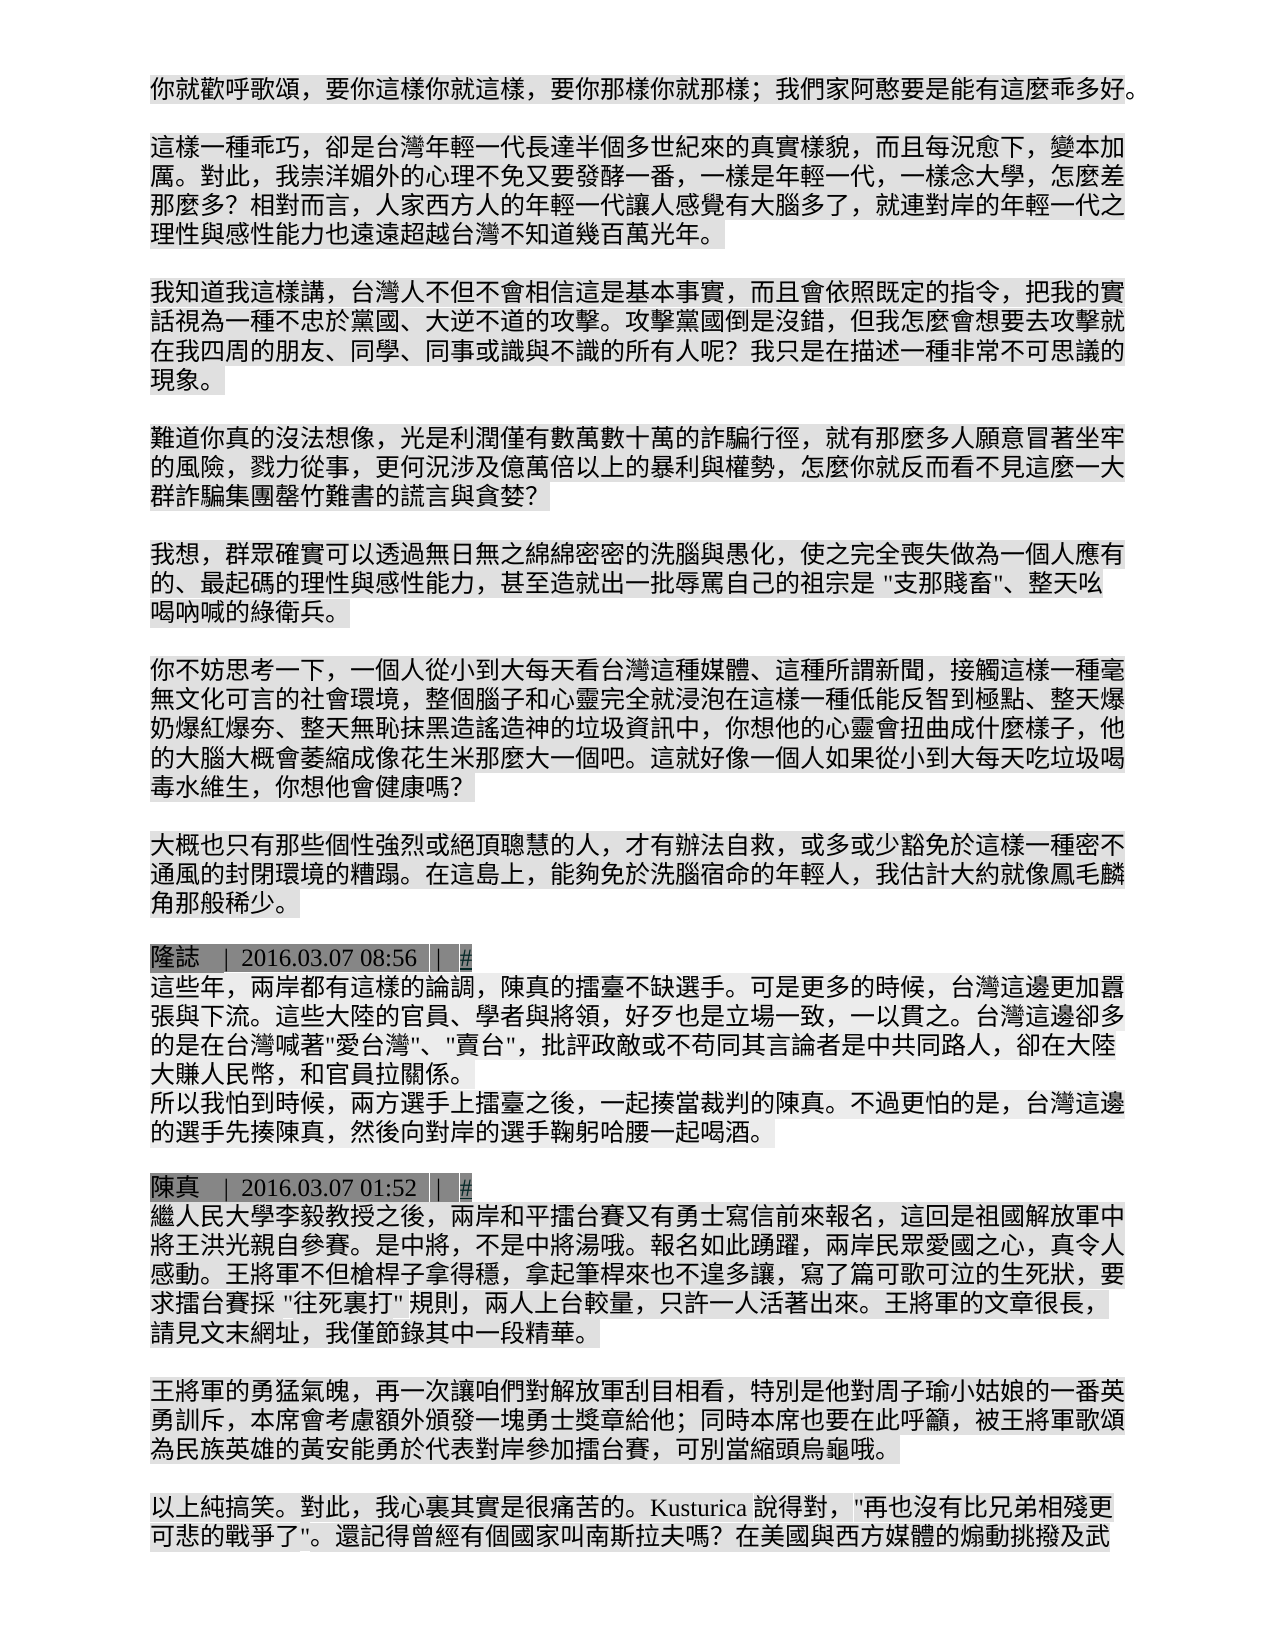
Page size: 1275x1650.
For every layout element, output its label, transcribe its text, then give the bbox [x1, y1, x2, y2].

text 繼人民大學李毅教授之後，兩岸和平擂台賽又有勇士寫信前來報名，這回是祖國解放軍中將王洪光親自參賽。是中將，不是中將湯哦。報名如此踴躍，兩岸民眾愛國之心，真令人感動。王將軍不但槍桿子拿得穩，拿起筆桿來也不遑多讓，寫了篇可歌可泣的生死狀，要求擂台賽採 "往死裏打" 規則，兩人上台較量，只許一人活著出來。王將軍的文章很長，請見文末網址，我僅節錄其中一段精華。 王將軍的勇猛氣魄，再一次讓咱們對解放軍刮目相看，特別是他對周子瑜小姑娘的一番英勇訓斥，本席會考慮額外頒發一塊勇士獎章給他；同時本席也要在此呼籲，被王將軍歌頌為民族英雄的黃安能勇於代表對岸參加擂台賽，可別當縮頭烏龜哦。 以上純搞笑。對此，我心裏其實是很痛苦的。Kusturica 說得對，"再也沒有比兄弟相殘更可悲的戰爭了"。還記得曾經有個國家叫南斯拉夫嗎？在美國與西方媒體的煽動挑撥及武力侵略下，民族對立，骨肉相殘，血流成河，堆屍如山，南斯拉夫就這樣不見了。歷史從來不曾吝於告訴我們人事物的原理與障礙，但同樣的悲劇卻依舊輪迴不斷，一再上演。 真難想像怎麼會有這麼笨的將軍。周子瑜的事情是這樣：人家故意在選前一刻給你弄個事件，設個局，挖個坑讓你跳，把你活埋，你卻反而事後還把坑挖得更深一點，而且還自鳴得意，威武不屈；實在是蠢到難以想像。也許不是蠢，而是因為強者一方總是自恃武力或暴力可以壓倒一切，島內如此，島外亦然。 說起兩岸恩怨情仇，做為其中的一份子，多少得用第一人稱說從頭： 我從小生性溫和，情感豐富，眼淚往往就像自來水那樣，說來就來。小時候學校仍有體罰，我是模範生，功課好，幾乎不曾挨過打。但是同學們可慘了，成績少考個幾分，打！上課私下跟隔壁同學講兩句話，打！上課老師問你問題答不出來，打！每天就是打打打。 但是，我念的班級比較特別，老師要打人之前得先問過我。為什麼？是怕我揍他嗎？當然不是。是怕我哭。不知道為什麼，打在同學身上，卻深深痛在我心；不管是誰被打，我總會馬上淚如雨下，難以抑制，非常變態，連我也搞不清楚自己怎麼會這樣濫情，只是打同學幾下手心，又不是砍頭，有什麼好難過的？ 於是，有些老師要打人之前，就會叫我先出去迴避，到教室外面看風景，眼不看為淨，省得我哭成淚人兒，讓他對同學下不了毒手。但是，我在教室外其實還是哭不停，哭得更嚴重，因為聽到籐條揮落聲，心裏更難過。 有一次，小學二年級吧，班上一位男同學犯了有點嚴重的行為，調皮搗蛋打爛了學校附近一位老婦人住家的窗戶，老師要追究凶手時，我怕這同學挨打，就自動舉手揹起黑鍋，說是我不小心打破的，其實我是在現場勸阻無效，根本不是我打破的。我之所以自願揹黑鍋，不是因為講義氣，而是因為我實在不忍心看到同學被老師打。 小時候幾乎天天哭，對萬事萬物都很動情，經常被嘲笑，就連爸媽也經常開玩笑說我長大後不妨考慮去歌仔戲團求職，唱苦旦，眼睛不用點綠油精，說哭就能哭。不知道為什麼，當我稍微長大一點後 (直到現在)，我就再也不曾、也不願在任何人面前再掉一滴眼淚。 從小多愁善感，但是，如果你以為我真的很溫和，那你就錯了。我爸媽出門洽公甚至就醫，往往不敢帶我在身邊。為什麼？因為怕我闖禍。你知道，那個年代，外省人糟踏台灣人糟踏得很厲害，而且是全面性的，入骨的，毫不留情的，無時無刻的。相信年紀大約50歲以上的，應該小時候脖子上都曾經掛過狗牌，在學校操場或教室走廊上罰站，狗牌寫著："我講台語，我沒水準" 或 "我不愛國，我講台語" 之類。每天的電視節目，凡是低能的、智障的、醜八怪的、邪里邪氣、沒文化的角色，全是講台語；凡是英俊瀟灑、美如天仙氣質非凡的，正直的，善良的，才高八斗的，明辨事理的，全是講國語。 我父母之所以不太敢帶我出門洽公，就是因為怕我因此跟人起衝突。我盡量可以忍受別人對我的種種羞辱 (就只因為我講了台語)，但我沒法忍受有人膽敢當著我的面對我父母不禮貌。 我爸媽不太會講國語，因此在外洽公經常遭到無禮對待或刁難，比方說愛理不理態度惡劣，比方說對方明明可以用台語或講慢一點的國語解釋清楚，卻偏偏故意要把國語講得很快很抽象，故意讓我父母聽不懂，製造為難，然後再對他們開罵。我曾因此跳起來，一拳擊向某個單位的辦事櫃台的塑膠隔板。如果它是玻璃做的，這樣一拳下去，肯定得當場血濺五步。那時候，我還只是一個唸小學、頂多國中的小朋友，火氣卻很大，跟平常的溫和樣，判若兩人，其實內心是完全一致的。 長大後比較收斂一些，但還是偶而會忍不住。記得剛考上高醫念大一時，我帶我媽來高醫看病，就再度闖了禍，差點被退學。 我們家族醫學淵源深厚，一堆人學醫。舅舅歐雲炎教授就是創辦高醫婦產科的人，邀請他去創立高醫婦產科的就是高醫創辦人杜聰明院長。杜是蔣渭水的醫學院同班同學，年少熱血，曾經攜帶霍亂病菌潛赴北京，企圖暗殺打算稱帝的袁世凱，在袁世凱的飲用水源裏下毒，但未成功。 總之，家族裏一堆人學醫，我媽平常要找個適當的醫生看病並沒有困難。她向來都是在台大就診。但是，當我考上高醫後，她可能是渴望和我往後能有更多相處的機會，竟然影印台大多年來的病歷，要求以後就轉到高醫看病。 那天，我帶她去門診，是一個大牌教授，此人知道我是黨外，曾經言語中透露對我 "破壞社會安定" 的不爽，沒想到他竟然把他對我的不爽給轉移到我媽身上來。他一邊看著台大的病歷影本，一邊酸言酸語對我媽說 "你兒子那麼厲害，幹嘛還來給我看病？等他將來畢業了，妳再給他看啊"、"喂！這裏是高醫耶，妳帶來的這些病歷全部是台大的，如果妳那麼看得起台大，幹嘛還跑來高醫？" 我一直忍忍忍，忍到最後實在受不了，就反唇相譏說，"你一直講什麼高醫、台大的，是不是有什麼自卑感？" 離開時，我就用力把門診大門關上，發出轟然巨響，眾人側目。那教授衝出來叫罵，於是我又馬上走回去。他看我朝他走來，嚇得趕緊返回門診，關上大門避難。我走回門診後，朝著大門再度用力踹了一腳，把門踹開後才走人。 這事情發生後，那位教授揚言，不是我離開高醫就是他離開。事情的結局是，我們兩個人都沒有離開；學校決定息事寧人。但我做為他的學生，自然日子也不好過。 講這兩件事只是為了要提到一種似曾相識。話說兩三年後，大約大三時，有一天，我從高雄火車站搭連夜的普通車北上，準備參加隔天一早的一場抗爭，結果在車上遇到我的好朋友戴振耀，他也剛好搭這班車。隔天清晨，我們倆就一起行動，走在台北車站路邊，來到一個書報攤前，阿耀說想買份報紙。我看他朝攤位塑膠隔板的洞口遞上一個硬幣，用台語說要買一份報紙。結果，好像是那個賣報紙的人對阿耀講台語有什麼不屑或不滿吧，阿耀竟然一拳就揮向整片塑膠板，頓時讓我想起小時候同樣的一幕。生在台灣，住在台灣，x它媽的講幾句台語竟然如此痛苦，總是得不斷遭受各種羞辱或攻擊。 我從台南到台北考高中，考上所謂名校。在台北那三年，數不清有多少次，當我在公車上、餐廳裏甚至只是在街上走著，就只因為我講台語，竟然經常遭到路人、乘客、車掌小姐或司機的訓斥，說我愧對身上的名校制服，甚至還曾經幾次有人見我反唇相罵，硬是抄下我制服上的學號和姓名向學校檢舉，說我在校外講台語，意味著行為不檢等等。 這些當然都只是一些非常瑣碎的個人小事，所謂外省人對本省人長達半個世紀的糟踏與傷害，豈只是這些小事的億萬倍之巨大。但是，很奇怪，家族裏有個叔伯長輩因此很討厭外省人，我爸卻反而經常罵他說："你爸爸 (也就是我阿公)不就是外省人，你自己不也是外省人，你憑什麼討厭外省人？" 就如同我那篇福建惠安的留言所說，"不管族群仇恨如何操弄，不管政治何種造化，我絕不會忘記大海另一頭的家"。但我能理解，為什麼本省外省會曾經產生這麼巨大的厭惡感乃至仇恨，因為過去的國民黨實在太惡劣了，根本不把台灣人當人看。一個仇恨的種子深深埋下，總有一天，你就會嚐到它的後果。 讓人更加憤怒的是，一群貪婪人渣，來自四面八方，嘴裏喊著各種漂亮的改革理想；一個綠油油的政治詐騙集團，好話說盡，壞事做絕；這些人，非但不是致力於眾人福祇，反倒完全反其道而行，專為個人謀取暴利與權勢；非但不是致力於族群衝突的和解與化解，反倒盡一切力量渲染、擴大、挑撥，甚至造謠，藉以毫無上限地擴大成為一種彷彿與大陸人不共戴天的族群仇恨，藉以從中撈取個人權勢地位與暴利而不惜以公眾福祇為代價。 至於在對岸的這一頭，這位王洪光將軍殺氣騰騰的想法與言論，我不知道究竟有多少代表性。假若這樣一種蠢到爆的思維是對岸掌權者的一種主流思想，那麼，可預見的是，國民黨當年所埋下的這顆仇恨的種子，經過綠油油的人渣黨徒們的刻意渲染與炒作，然後再加上對岸這些頭殼壞掉的掌權者們進一步的推波助瀾，難道你會以為我們往後會有太平日子？難道你真的相信，就只因為一方武力強大，就能強大到足以消滅另一方一再被渲染被加工製造的仇恨？武力只能取人性命，絕不可能平息仇恨。 有人問Chomsky說，如何消滅恐怖主義，Chomsky說，美國從此不再侵略，恐怖主義馬上少一半。在我看來亦如是，自以為強勢或主流的一方，如果他永遠都只是想憑藉其強勢來欺壓弱勢或少數一方，世上仇恨與衝突將永遠沒完沒了，我們遲早都會成為所謂恐怖份子。弱勢一方的絕望、無助與挫折，很容易就會轉化成大不了同歸於盡的仇恨與暴力。 這就如同在台灣這樣一個好話說盡壞事做絕的綠油油島上，主流一方總是盡一切能力傷害少數異己，藉著根本數不清的謊言、造謠與政治操弄，藉著永無止盡的洗腦，製造綠衛兵，發揚陰暗邪惡的暴民文化，毫無止境地傷害各種基本價值，我同樣也因此能深深體會為什麼會有些台灣人轉而希望祖國能動用武力來消滅這些囂張跋扈無惡不作的綠油油勢力。 但我始終相信，這類引清兵入關的念頭最好不要來真的，因為武力只會製造更多問題，而無法解決問題。同時我也相信，惡事應被制止，應被譴責，但制止與譴責的目的乃是為了基本的善，而不是為了任何一種政治主張。惟有依附在基本的良善價值底下，生命才值得存活，生活也才有可能有它應有的美好。 陳真 ==================== http://bbs.tiexue.net/post2_11193319_1.html 當下更要旗幟鮮明地反“台獨” (節錄) 作者：解放軍中將王洪光 (原南京軍區副司令員) 臺灣大選前夕，“周子瑜事件”被炒熱，這不是偶然的。周子瑜一個16歲的小姑娘，在政治上懂得什麽呢？這個事件至少反映了三個事實。 一是“存在決定意識”，說明周在臺灣這個“台獨”環境和氛圍中長大的孩子，在周圍大人們天天講“台獨”、天天罵大陸的烏煙瘴氣中成長，自然而然就成了具有“台獨”理念的人。在台島這二三十年“去中國化”、“皇民化”、“獨化”中長大的一代，周子瑜只是一個代表。可怕的是整個新生代絕大部分都是這樣的人，他們是臺灣的未來，又是一代數典忘祖的人，兩岸對他們來講沒有“一家親”的經歷和感覺。中國在他們的心中，只是思想遙遠的另一個國度。“反服貿”、“太陽花學運”、“反課綱”不就是這些熊孩子搞起來的嗎？民進黨在後面的挑唆和支援，只是事件的外因，而這些孩子的“台獨”思潮，才是起決定作用的內因。 二是島內“台獨”勢力炒作16歲小女孩可憐，被逼向大陸“道歉”，大打其屢試不爽的“悲情”牌，用這個事件打擊承認“一個中國”的藍營，為勝選再壓上一個砝碼。綠營這樣做本不奇怪，奇怪的在於，國民黨再一次被民進黨綁架。甚至朱立倫說“對於一個16歲的年輕人，這樣太殘忍了。周子瑜，歡迎回家。”國民黨爲了保選票，還譴責黃安的舉動。國民黨在拉下洪秀柱之後，再一次隨風起舞，打壓自己人。這樣的政黨，是非不分，不下臺，誰下臺！ 周在韓國的活動並不是持什麽旗的問題，在大陸之外大多數場合舉什麽旗不是問題，但她登記的國籍是“臺灣”，她的言論具有強烈的“台獨”色彩，圖片和視頻都可爲證。黃安把她揭發出來，還她本來面目，有什麽不對嗎？在大是大非面前，沒有老幼之分，李登輝90多歲，如按中國尊老愛幼的傳統，是不是也不該反對他的“台獨”和漢奸言論？ 大陸民眾並不需要周子瑜假惺惺的道歉，骨子裏並沒有變，我們只能看作她是向人民幣致歉。臺灣、香港藝人想到內地賺錢，唯一的辦法就是免談政治，藍皮綠芯的臺灣藝人在大陸賺錢還少嗎？又想到同是臺灣藝人的羅志祥，前幾天說“我們都是中國人”，遭到“台獨”勢力的瘋狂圍剿，臺灣已然是一個“綠色恐怖”的社會，都不讓人說話，還厚著臉皮自誇“民主”。如此仇視中國、仇視大陸，“台獨”的年輕化發展，還不讓人擔憂嗎？黃安是島內為數不多的反“台獨”英雄，在島內濁浪滔天的環境下，黃安方顯英雄本色，讓人讚歎！黃安背後有13億大陸民衆的強大民意支援，何所畏懼！ 三是大陸民意不可輕、不可辱。祖國統一和反對國家分裂，不僅是國家層面的事，也不僅是共產黨和國民黨、民進黨之間的事，更是老百姓的事。大陸社會主義民主制度發展到當今，人民當家作主、中囯共產黨領導和依法治國的結合越來越緊密。人民的意願就是中國共產黨的意願，就是中華人民共和國的意願。島內各個政治集團聽好了，不要以為只要跟中國共產黨打交道就好了。共產黨是全中國人民的黨，是為人民服務的黨，共產黨執政代表了全國人民的意志。當今大陸民眾反“台獨”意願空前高漲，“武力解放臺灣”的呼聲也不是少數人的聲音。 周子瑜等“台獨”藝人在當下暴露出來，並不是偶然的，試想前幾年也有“台獨”、“港獨”藝人被揭發出來，怎麽沒有形成全民共討之的局面？大陸民眾面對“台獨”的得寸進尺、倡狂進攻，已經全面覺悟。《環球網》關於一些大陸網民自發的“帝吧出征”反“台獨”行動，民調得到大陸網民高達94%的支援度。要知道大陸網民有近7個億！完全可以代表全體中國人民的意願！ 蔡英文經常把臺灣2300萬民意常掛在嘴邊，怎麽不考慮考慮大陸13億民意？大陸網民如此一致地支援黃安，如此一致地揭批周子瑜，並沒有什麽人授意，完全是自覺的行動。黃安到國台辦揭批“台獨”，得到國台辦的回應；周子瑜等一些“台獨”、“港獨”藝人要到大陸來演出賺錢，遭到大陸網民空前地抵制，安徽電視臺、北京電視臺、廣西等一些電視臺和演藝公司立即回應並解約，體現了大陸民眾、團體機構、官民媒體一致的意志。這就是大陸民意。今後島內有什麽政治集團、財團、團體、機構和個人到大陸來辦什麽事，賺什麽錢，請尊重大陸民意。否則將碰得頭破血流，勿謂予未言之。 [150, 1202, 1125, 1552]
text 陳真 | 2016.03.07 01:52 | # [150, 1173, 1125, 1202]
text 隆誌 | 2016.03.07 08:56 | # [150, 943, 1125, 973]
text 一個人的好壞不是看他持有何種立場，而是看他不管持有何種立場時的態度。 愛台選手這一頭的品性我確實比較擔心，武功招數比較邪門，喜歡來陰的，而且立場變來變去，對外說是萬惡不赦之事，私下卻是箇中高手，藉之財源滾滾；早上說是賣台萬惡之舉，眾人得而誅之，下午很可能又變了，變成感人愛台義舉。同樣的事，別人做了，千割萬剮，同樣的事自己做了，卻又說成可歌可泣。 各位可別太相信自己的眼睛，你在媒體上、電視上看到的，通常只是幻術，真實往往與之相去甚遠，甚至南轅北轍；你可別相信這些人真的敵視共匪，事實上他們跟共匪的關係往往好得不得了。就算一旦戰爭爆發，生靈塗炭的同時，難道你真的會相信這些人會傷到一分一毫？我跟你保證，絕對不會。死傷的絕對是一般百姓，不會是這些政治騙徒。難道你以為，他們跟你一樣，把錢全存放在島內的銀行裏？難道你以為，他們的子女也跟你的子女一樣，面對一個充滿高度風險卻找不到多少存活與發展機會、幾乎看不到未來的島嶼？ 大家肯定都接過詐騙集團的電話。這兩天我就接到一通，電話裏頭傳來嬌滴滴的聲音說什麼: "先生，您的健保卡被鎖住了..." 我一聽到這就給掛掉了，媽的，要騙也該專業一點，怎麼不跟綠營的人學一學再來騙呢？健保局會那麼客氣嗎？還 "先生您" 呢；健保局也不可能這麼勤政愛民啦，一早還給俺打電話請安。 我常納悶，既然大家都有豐富的接觸無所不在的詐騙集團經驗，為什麼卻對全台最大的詐騙勢力卻完全沒有半點戒心，包括那個黨，那些綠油油的媒體，那一大票滿口理想的親綠xx等等等，滿口謊言，造謠成性，幾乎沒有一句話是真的，為何大家對之卻完全信服，完全言聽計從，甚至一個口令一個動作；人家要你憤怒沸騰，你就沸騰，要你歡呼歌頌，你就歡呼歌頌，要你這樣你就這樣，要你那樣你就那樣；我們家阿憨要是能有這麼乖多好。 這樣一種乖巧，卻是台灣年輕一代長達半個多世紀來的真實樣貌，而且每況愈下，變本加厲。對此，我崇洋媚外的心理不免又要發酵一番，一樣是年輕一代，一樣念大學，怎麼差那麼多？相對而言，人家西方人的年輕一代讓人感覺有大腦多了，就連對岸的年輕一代之理性與感性能力也遠遠超越台灣不知道幾百萬光年。 我知道我這樣講，台灣人不但不會相信這是基本事實，而且會依照既定的指令，把我的實話視為一種不忠於黨國、大逆不道的攻擊。攻擊黨國倒是沒錯，但我怎麼會想要去攻擊就在我四周的朋友、同學、同事或識與不識的所有人呢？我只是在描述一種非常不可思議的現象。 難道你真的沒法想像，光是利潤僅有數萬數十萬的詐騙行徑，就有那麼多人願意冒著坐牢的風險，戮力從事，更何況涉及億萬倍以上的暴利與權勢，怎麼你就反而看不見這麼一大群詐騙集團罄竹難書的謊言與貪婪？ 我想，群眾確實可以透過無日無之綿綿密密的洗腦與愚化，使之完全喪失做為一個人應有的、最起碼的理性與感性能力，甚至造就出一批辱罵自己的祖宗是 "支那賤畜"、整天吆喝吶喊的綠衛兵。 你不妨思考一下，一個人從小到大每天看台灣這種媒體、這種所謂新聞，接觸這樣一種毫無文化可言的社會環境，整個腦子和心靈完全就浸泡在這樣一種低能反智到極點、整天爆奶爆紅爆夯、整天無恥抹黑造謠造神的垃圾資訊中，你想他的心靈會扭曲成什麼樣子，他的大腦大概會萎縮成像花生米那麼大一個吧。這就好像一個人如果從小到大每天吃垃圾喝毒水維生，你想他會健康嗎？ 大概也只有那些個性強烈或絕頂聰慧的人，才有辦法自救，或多或少豁免於這樣一種密不通風的封閉環境的糟蹋。在這島上，能夠免於洗腦宿命的年輕人，我估計大約就像鳳毛麟角那般稀少。 [150, 75, 1125, 918]
text 這些年，兩岸都有這樣的論調，陳真的擂臺不缺選手。可是更多的時候，台灣這邊更加囂張與下流。這些大陸的官員、學者與將領，好歹也是立場一致，一以貫之。台灣這邊卻多的是在台灣喊著"愛台灣"、"賣台"，批評政敵或不苟同其言論者是中共同路人，卻在大陸大賺人民幣，和官員拉關係。 所以我怕到時候，兩方選手上擂臺之後，一起揍當裁判的陳真。不過更怕的是，台灣這邊的選手先揍陳真，然後向對岸的選手鞠躬哈腰一起喝酒。 [150, 973, 1125, 1148]
